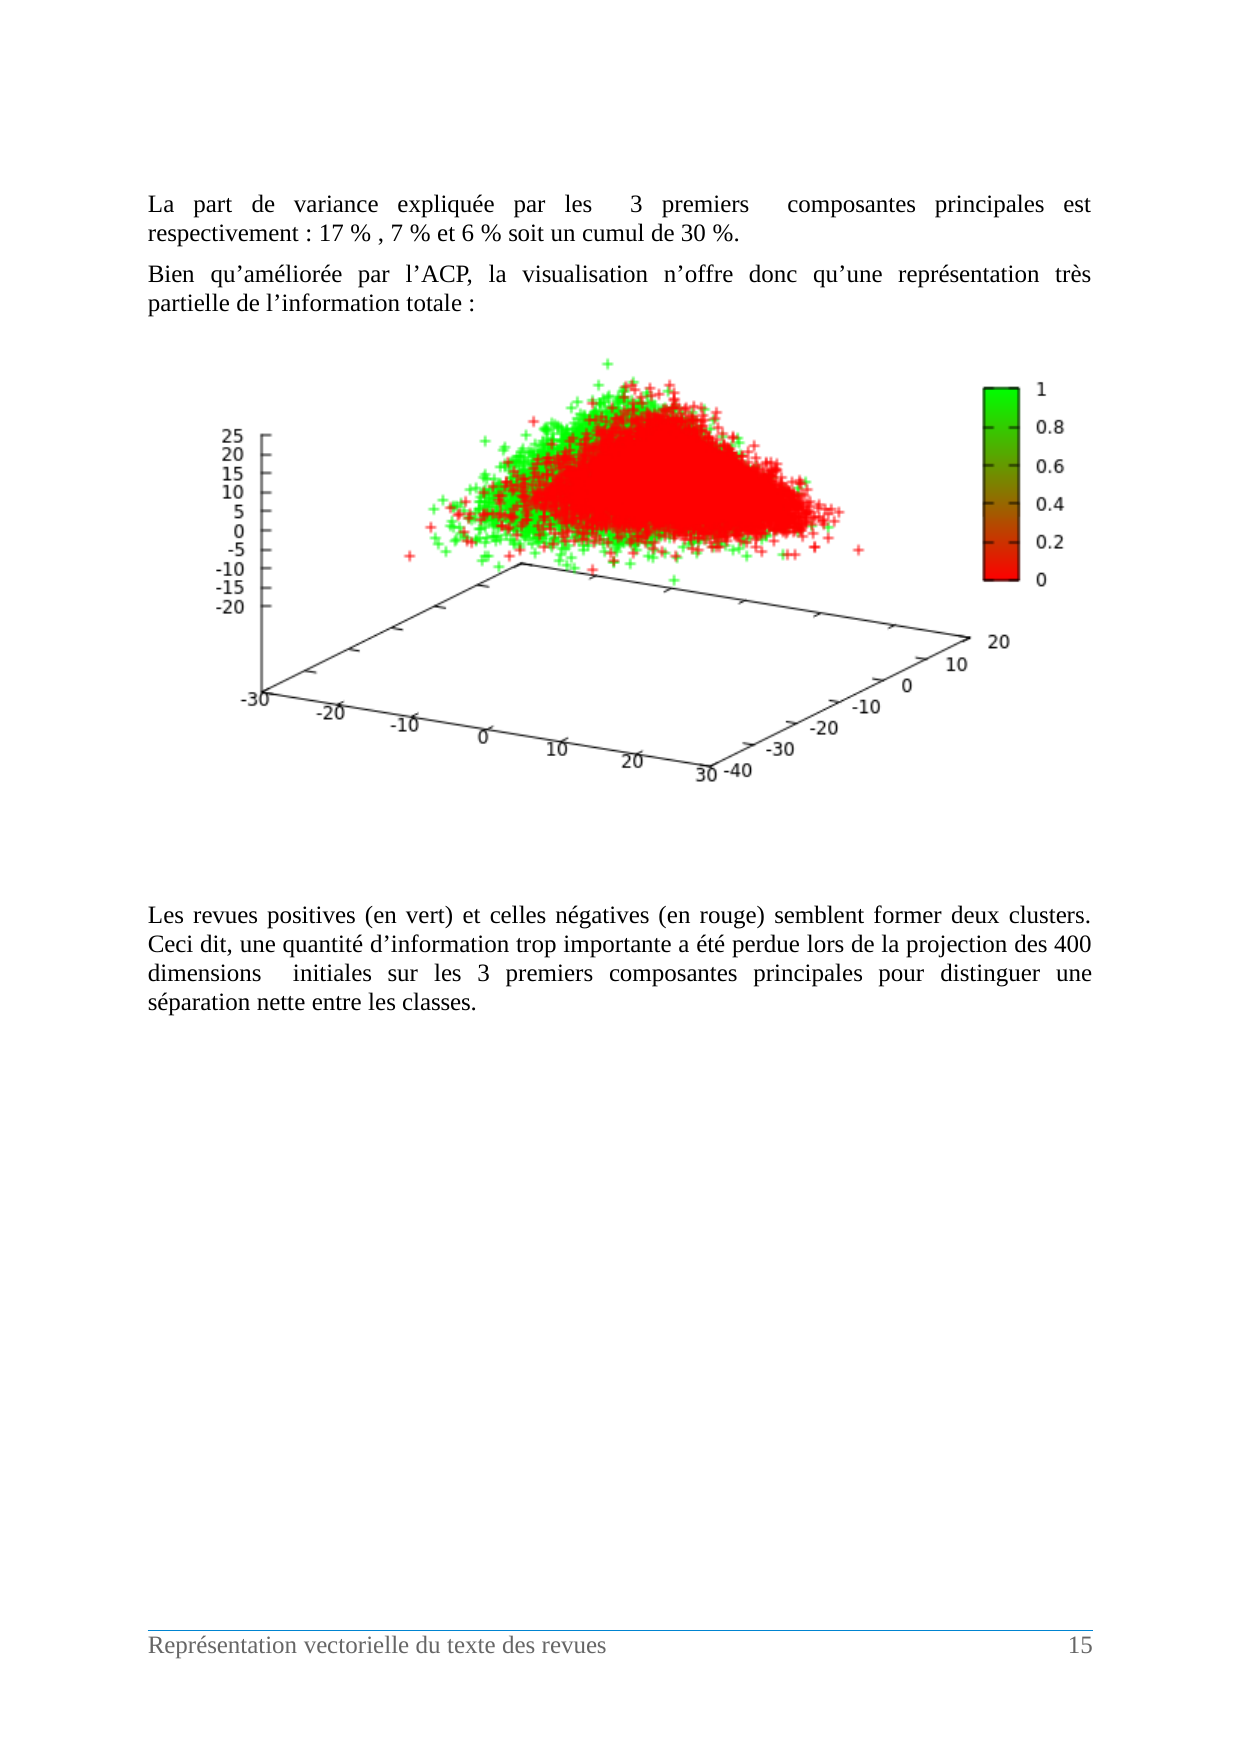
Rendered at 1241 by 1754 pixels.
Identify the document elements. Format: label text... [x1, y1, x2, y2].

text Bien qu’améliorée par l’ACP, la visualisation n’offre donc qu’une représentation très partielle de l’information totale : [148, 259, 1093, 317]
picture [147, 328, 1093, 818]
text Les revues positives (en vert) et celles négatives (en rouge) semblent former deux clusters. Ceci dit, une quantité d’information trop importante a été perdue lors de la projection des 400 dimensions initiales sur les 3 premiers composantes principales pour distinguer une séparation nette entre les classes. [148, 899, 1093, 1016]
text La part de variance expliquée par les 3 premiers composantes principales est respectivement : 17 % , 7 % et 6 % soit un cumul de 30 %. [148, 189, 1093, 247]
